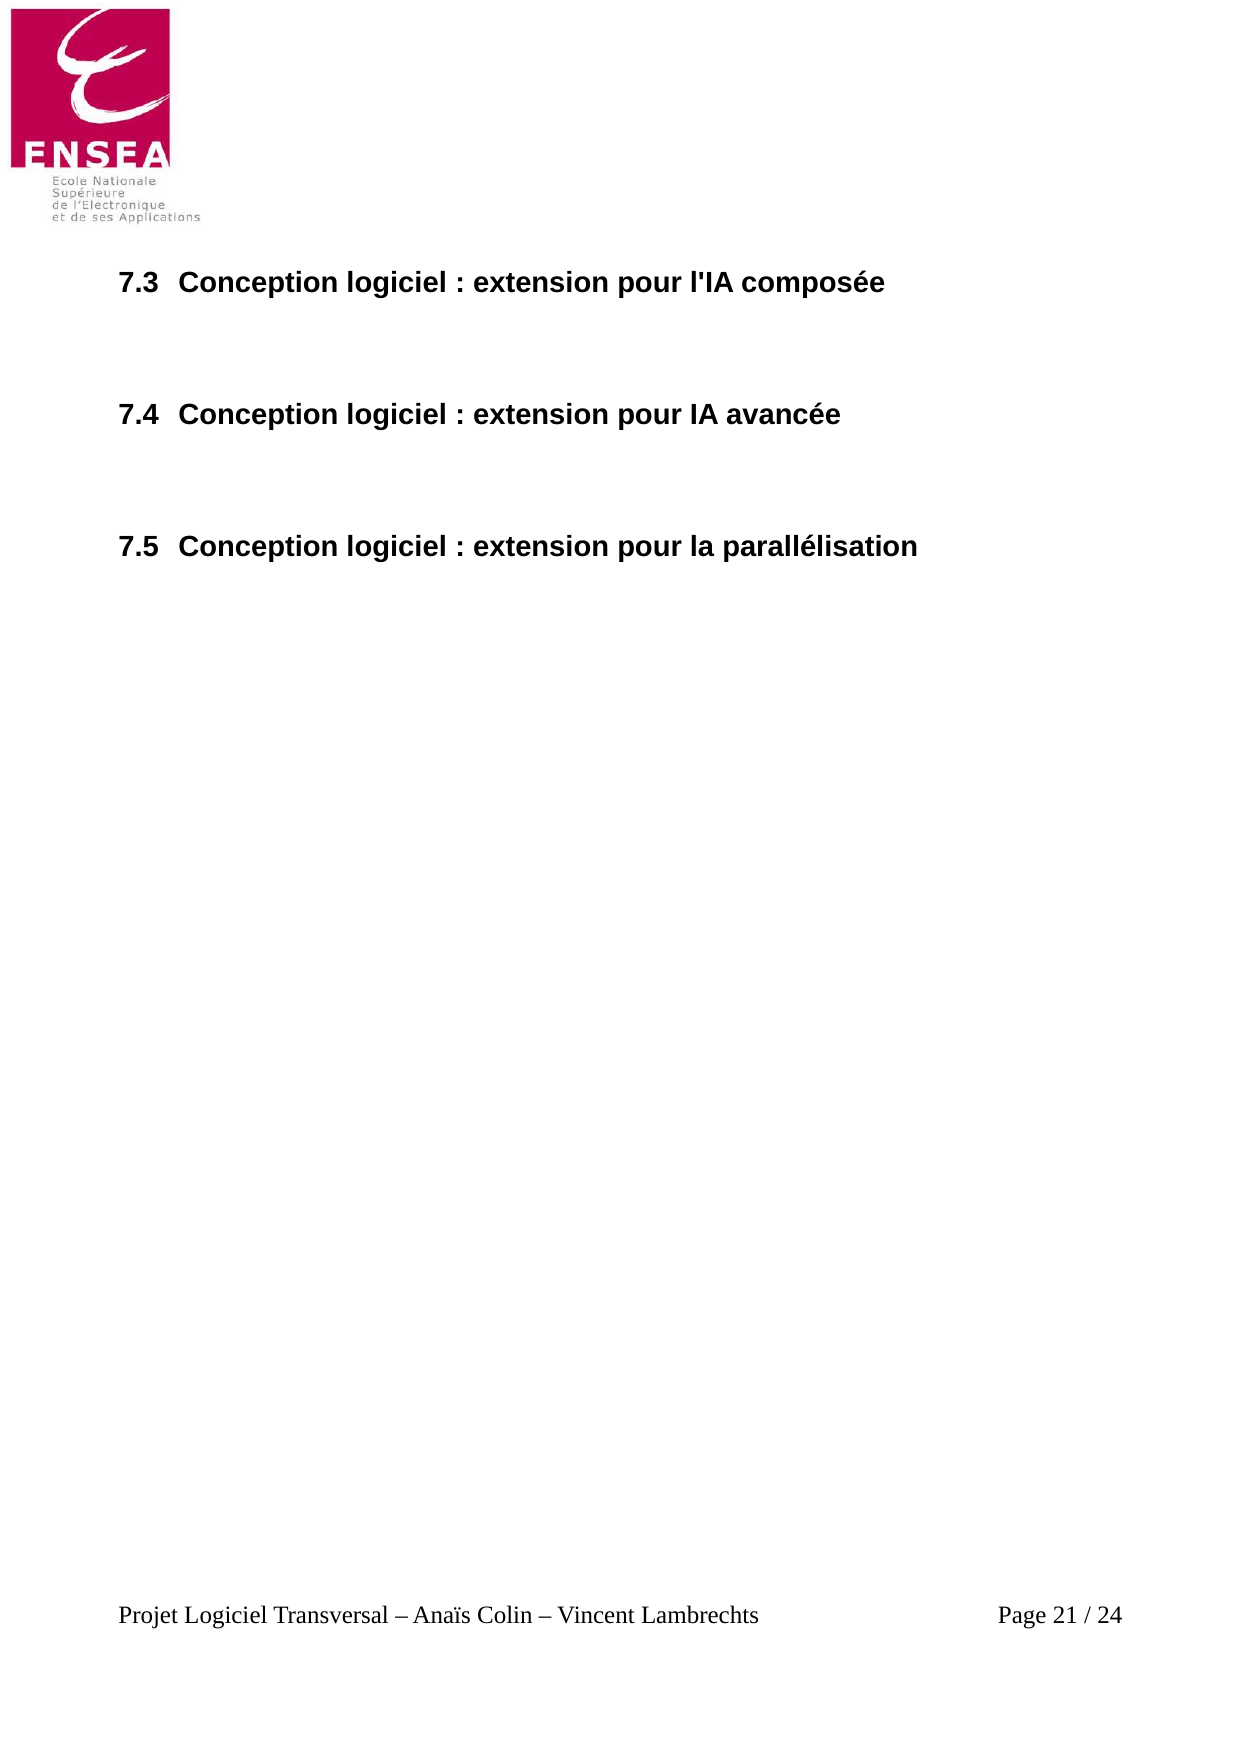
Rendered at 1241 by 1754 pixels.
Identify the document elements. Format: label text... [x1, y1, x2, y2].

subtitle Conception logiciel : extension pour l'IA composée [118, 265, 1122, 298]
subtitle Conception logiciel : extension pour IA avancée [118, 397, 1122, 431]
subtitle Conception logiciel : extension pour la parallélisation [118, 529, 1122, 563]
